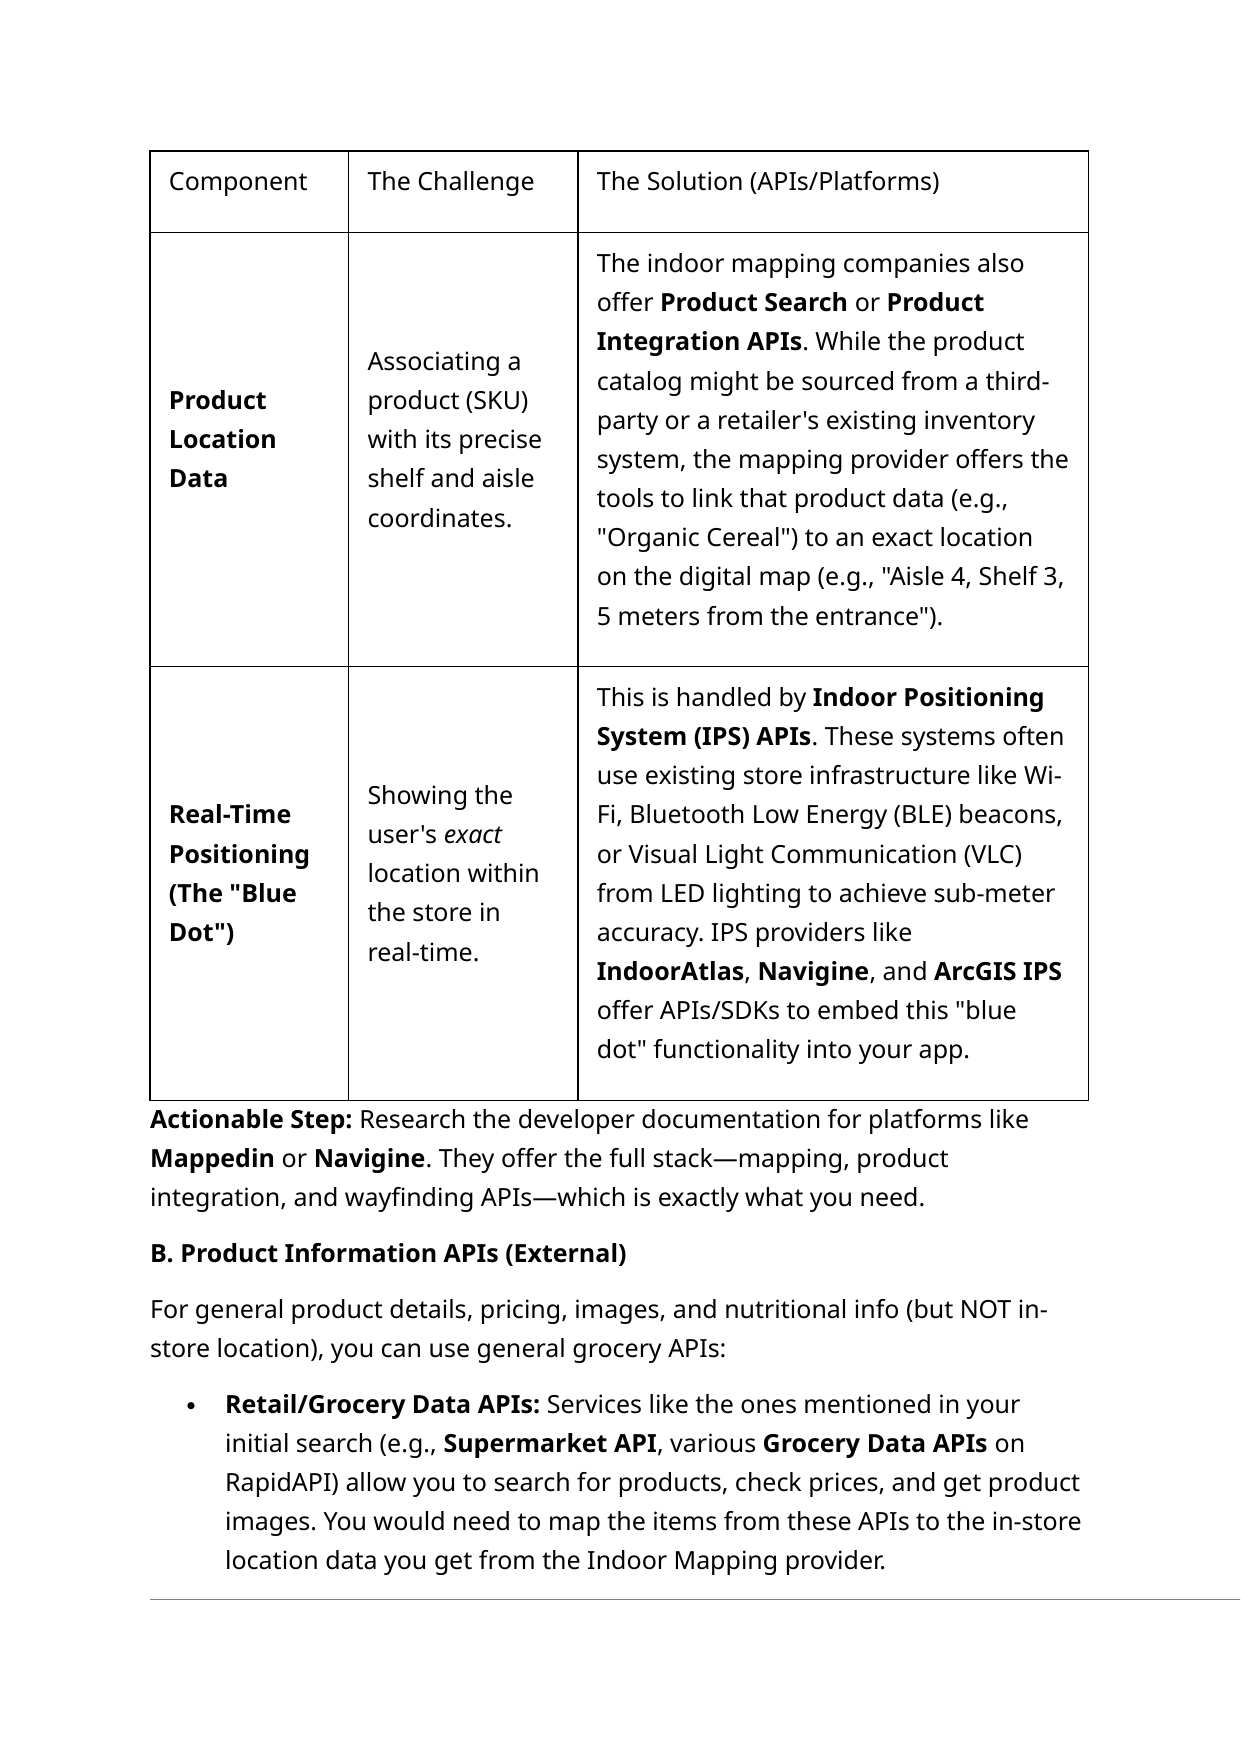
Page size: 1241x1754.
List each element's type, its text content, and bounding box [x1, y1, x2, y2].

text Actionable Step: Research the developer documentation for platforms like Mappedin or Navigine. They offer the full stack—mapping, product integration, and wayfinding APIs—which is exactly what you need. [150, 1101, 1090, 1214]
table_cell The indoor mapping companies also offer Product Search or Product Integration APIs. While the product catalog might be sourced from a third-party or a retailer's existing inventory system, the mapping provider offers the tools to link that product data (e.g., "Organic Cereal") to an exact location on the digital map (e.g., "Aisle 4, Shelf 3, 5 meters from the entrance"). [579, 233, 1088, 666]
text For general product details, pricing, images, and nutritional info (but NOT in-store location), you can use general grocery APIs: [150, 1291, 1090, 1364]
table_cell Associating a product (SKU) with its precise shelf and aisle coordinates. [349, 233, 577, 666]
table_header The Solution (APIs/Platforms) [579, 152, 1088, 232]
table_header Component [151, 152, 348, 232]
table_cell Product Location Data [151, 233, 348, 666]
text B. Product Information APIs (External) [150, 1235, 1090, 1269]
table_cell Real-Time Positioning (The "Blue Dot") [151, 667, 348, 1100]
table_cell Showing the user's exact location within the store in real-time. [349, 667, 577, 1100]
table_header The Challenge [349, 152, 577, 232]
list Retail/Grocery Data APIs: Services like the ones mentioned in your initial search (e.g., Supermarket API, various Grocery Data APIs on RapidAPI) allow you to search for products, check prices, and get product images. You would need to map the items from these APIs to the in-store location data you get from the Indoor Mapping provider. [187, 1386, 1090, 1577]
table_cell This is handled by Indoor Positioning System (IPS) APIs. These systems often use existing store infrastructure like Wi-Fi, Bluetooth Low Energy (BLE) beacons, or Visual Light Communication (VLC) from LED lighting to achieve sub-meter accuracy. IPS providers like IndoorAtlas, Navigine, and ArcGIS IPS offer APIs/SDKs to embed this "blue dot" functionality into your app. [579, 667, 1088, 1100]
